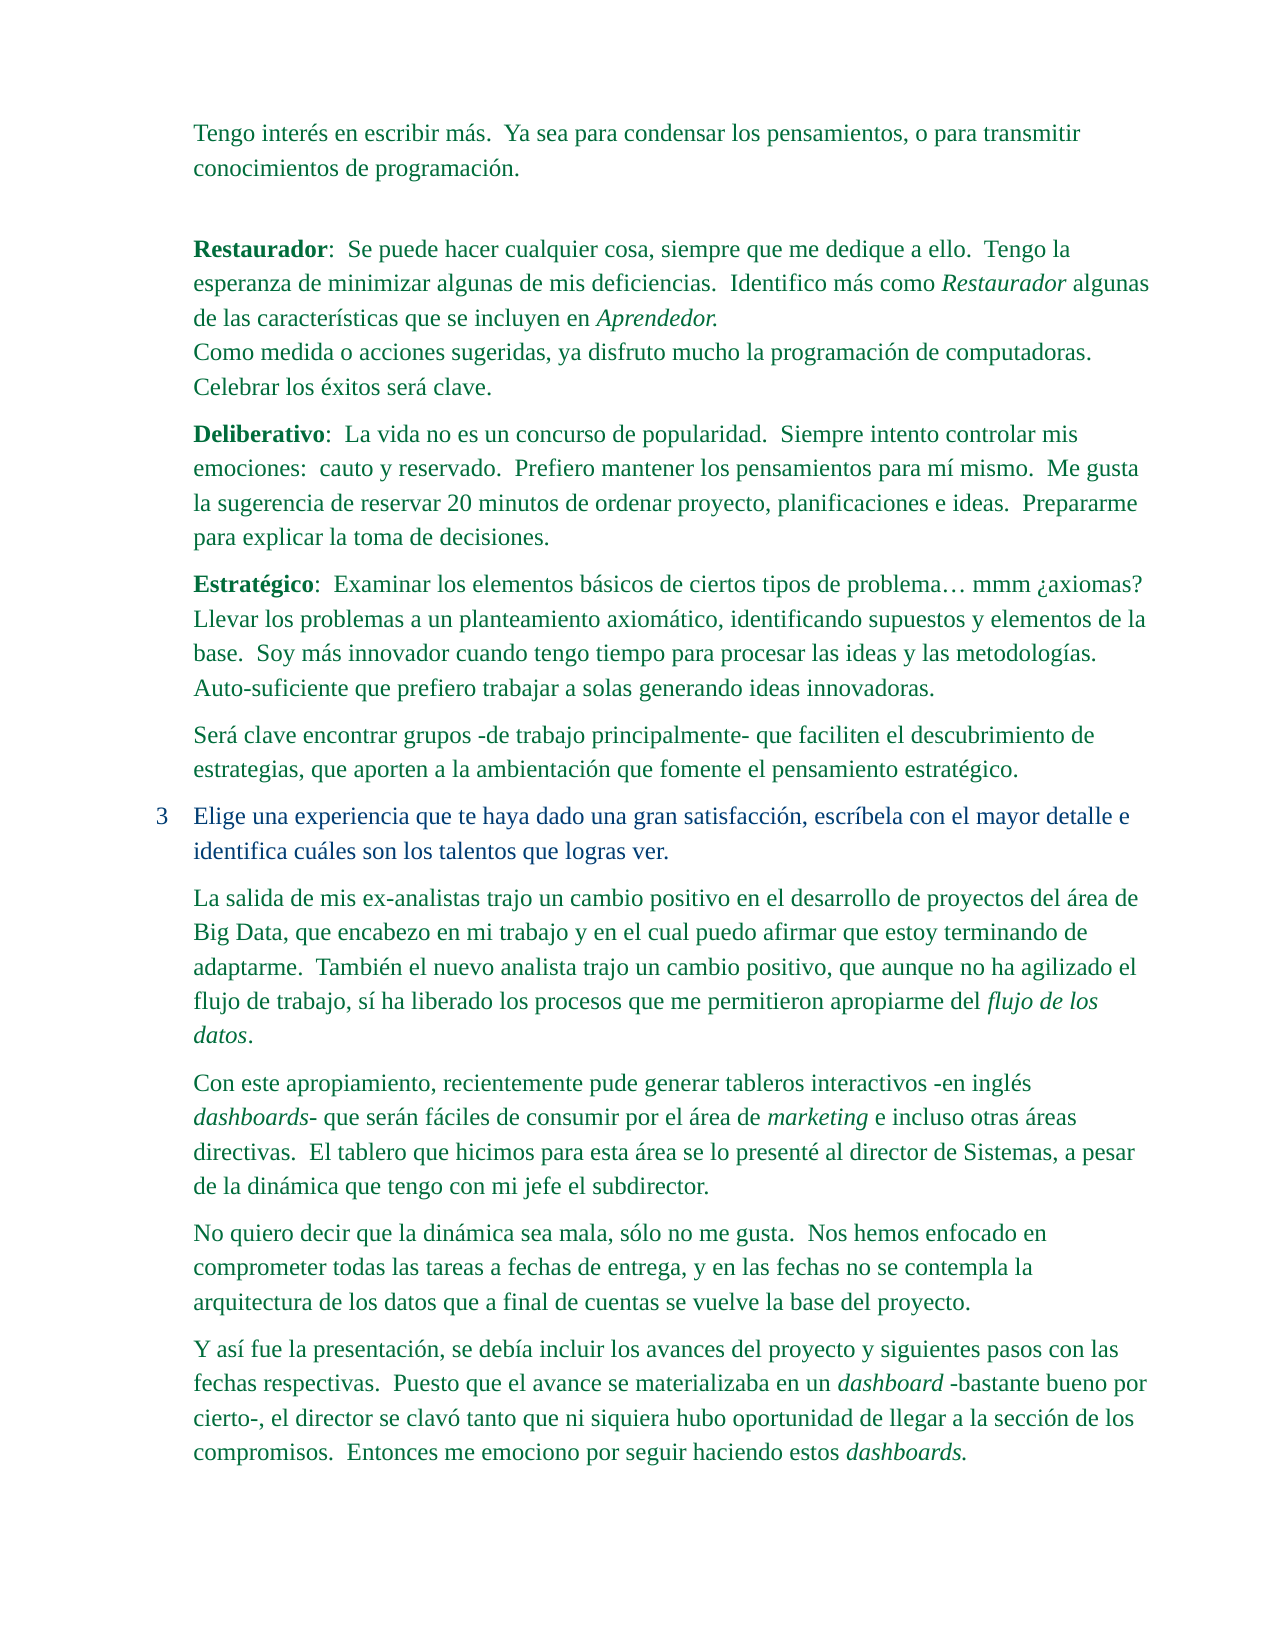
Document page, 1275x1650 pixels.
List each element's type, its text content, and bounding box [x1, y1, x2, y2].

text Estratégico: Examinar los elementos básicos de ciertos tipos de problema… mmm ¿axiomas? Llevar los problemas a un planteamiento axiomático, identificando supuestos y elementos de la base. Soy más innovador cuando tengo tiempo para procesar las ideas y las metodologías. Auto-suficiente que prefiero trabajar a solas generando ideas innovadoras. [193, 569, 1157, 702]
text No quiero decir que la dinámica sea mala, sólo no me gusta. Nos hemos enfocado en comprometer todas las tareas a fechas de entrega, y en las fechas no se contempla la arquitectura de los datos que a final de cuentas se vuelve la base del proyecto. [193, 1218, 1157, 1316]
text La salida de mis ex-analistas trajo un cambio positivo en el desarrollo de proyectos del área de Big Data, que encabezo en mi trabajo y en el cual puedo afirmar que estoy terminando de adaptarme. También el nuevo analista trajo un cambio positivo, que aunque no ha agilizado el flujo de trabajo, sí ha liberado los procesos que me permitieron apropiarme del flujo de los datos. [193, 883, 1157, 1049]
text Deliberativo: La vida no es un concurso de popularidad. Siempre intento controlar mis emociones: cauto y reservado. Prefiero mantener los pensamientos para mí mismo. Me gusta la sugerencia de reservar 20 minutos de ordenar proyecto, planificaciones e ideas. Prepararme para explicar la toma de decisiones. [193, 419, 1157, 551]
text Con este apropiamiento, recientemente pude generar tableros interactivos -en inglés dashboards- que serán fáciles de consumir por el área de marketing e incluso otras áreas directivas. El tablero que hicimos para esta área se lo presenté al director de Sistemas, a pesar de la dinámica que tengo con mi jefe el subdirector. [193, 1068, 1157, 1200]
list Elige una experiencia que te haya dado una gran satisfacción, escríbela con el mayor detalle e identifica cuáles son los talentos que logras ver. [156, 801, 1157, 864]
text Restaurador: Se puede hacer cualquier cosa, siempre que me dedique a ello. Tengo la esperanza de minimizar algunas de mis deficiencias. Identifico más como Restaurador algunas de las características que se incluyen en Aprendedor. Como medida o acciones sugeridas, ya disfruto mucho la programación de computadoras. Celebrar los éxitos será clave. [193, 234, 1157, 401]
text Y así fue la presentación, se debía incluir los avances del proyecto y siguientes pasos con las fechas respectivas. Puesto que el avance se materializaba en un dashboard -bastante bueno por cierto-, el director se clavó tanto que ni siquiera hubo oportunidad de llegar a la sección de los compromisos. Entonces me emociono por seguir haciendo estos dashboards. [193, 1334, 1157, 1466]
text Tengo interés en escribir más. Ya sea para condensar los pensamientos, o para transmitir conocimientos de programación. [193, 118, 1157, 216]
text Será clave encontrar grupos -de trabajo principalmente- que faciliten el descubrimiento de estrategias, que aporten a la ambientación que fomente el pensamiento estratégico. [193, 720, 1157, 783]
